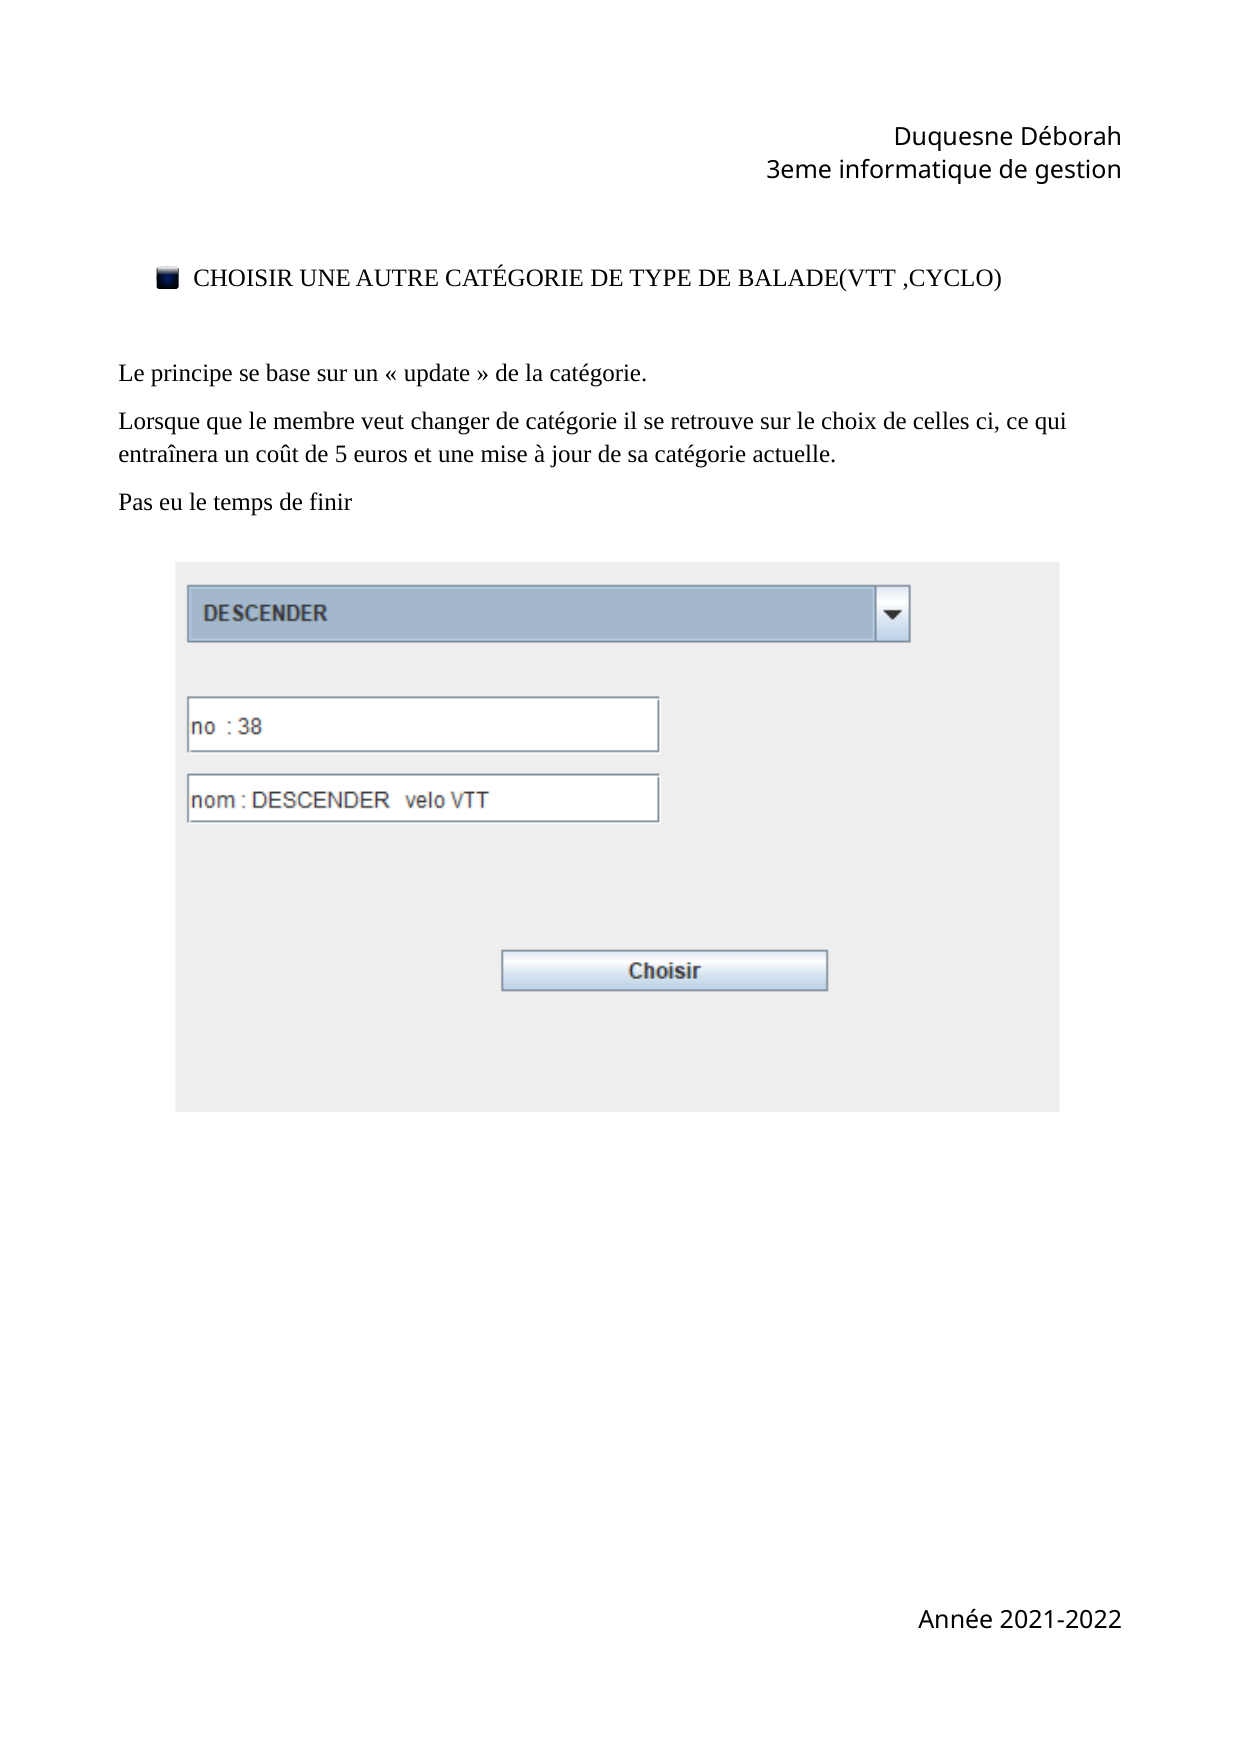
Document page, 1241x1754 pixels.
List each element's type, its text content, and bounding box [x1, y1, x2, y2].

text Le principe se base sur un « update » de la catégorie. [118, 358, 1122, 387]
text Lorsque que le membre veut changer de catégorie il se retrouve sur le choix de celles ci, ce qui entraînera un coût de 5 euros et une mise à jour de sa catégorie actuelle. [118, 406, 1122, 468]
list CHOISIR UNE AUTRE CATÉGORIE DE TYPE DE BALADE(VTT ,CYCLO) [156, 263, 1122, 292]
picture [175, 562, 1060, 1112]
text Pas eu le temps de finir [118, 487, 1122, 516]
